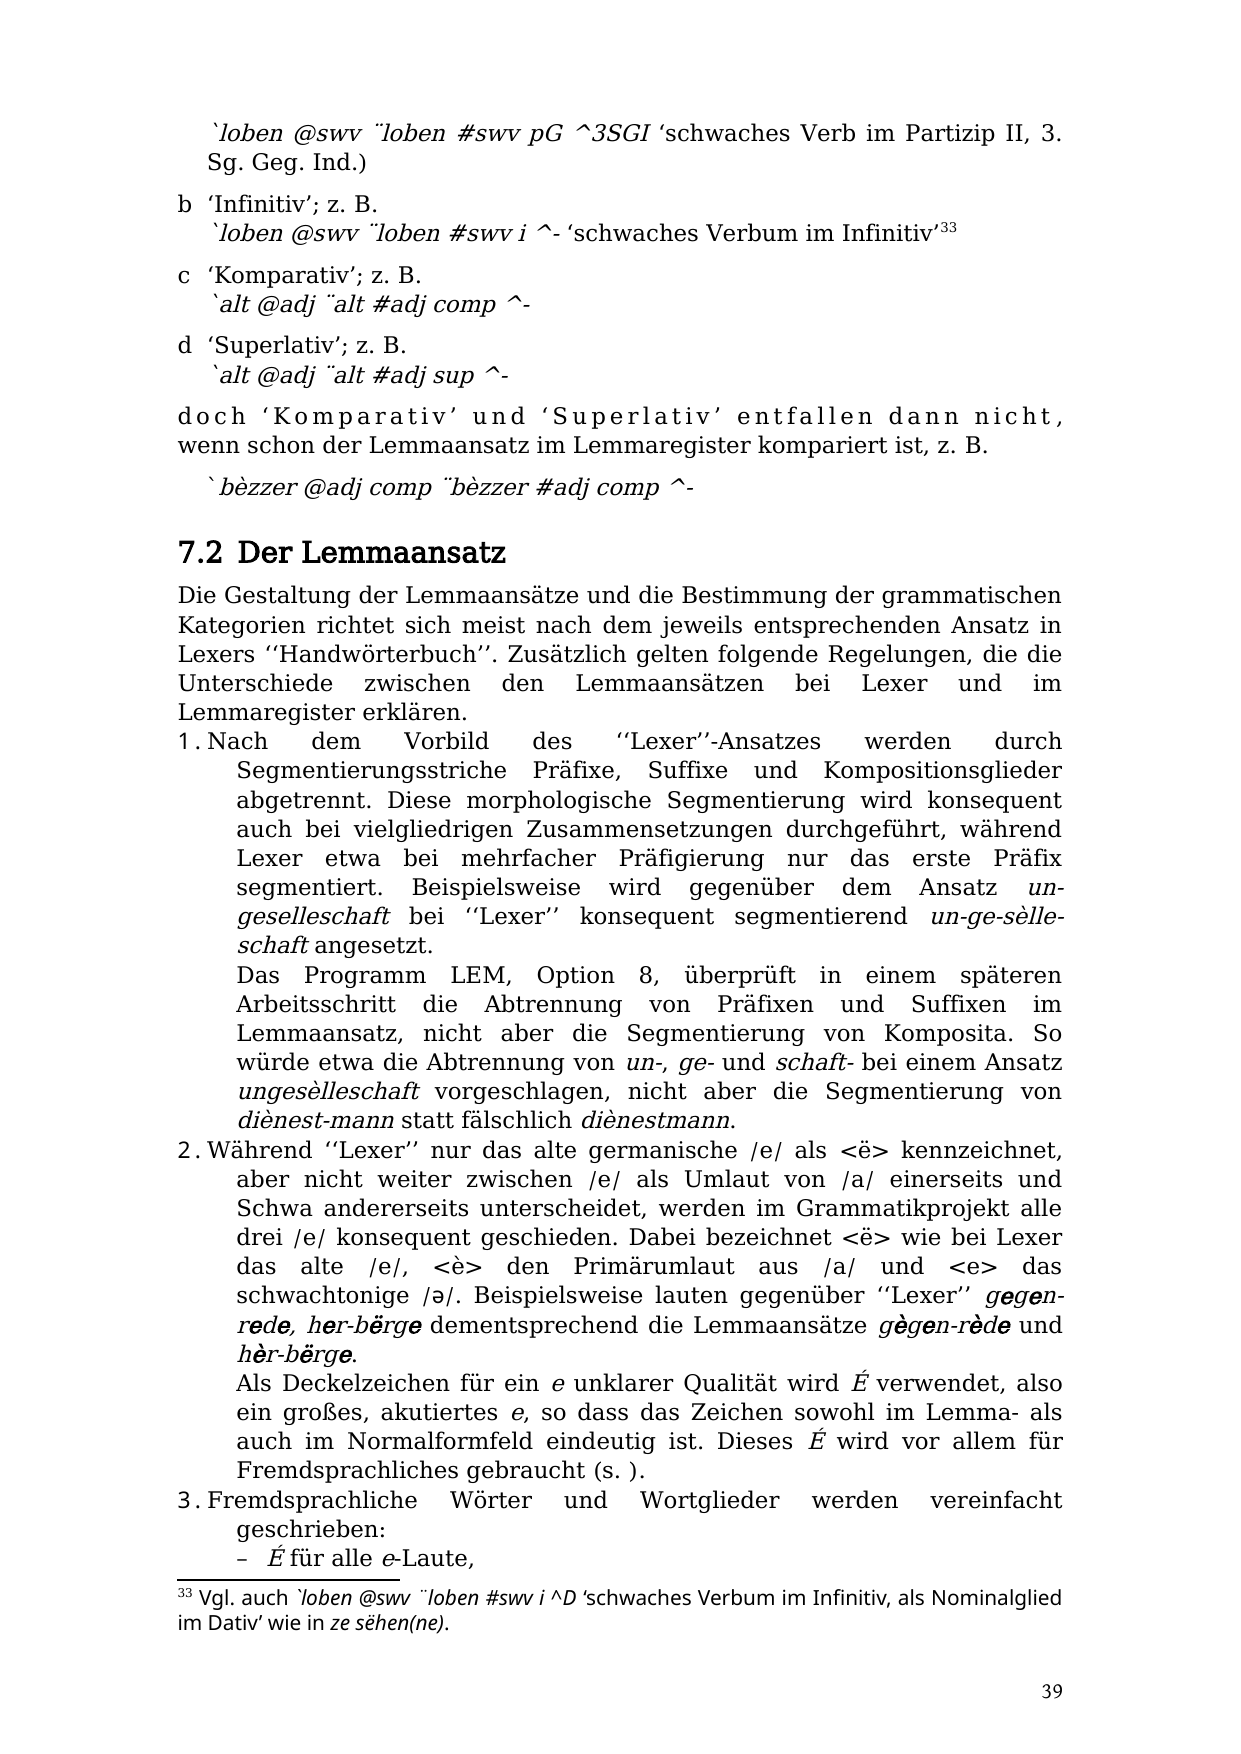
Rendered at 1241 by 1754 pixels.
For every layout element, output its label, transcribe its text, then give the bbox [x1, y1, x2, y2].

text doch ‘Komparativ’ und ‘Superlativ’ entfallen dann nicht, wenn schon der Lemmaansatz im Lemmaregister kompariert ist, z. B. [177, 401, 1063, 460]
text b ‘Infinitiv’; z. B. [177, 189, 1063, 218]
text – É für alle e-Laute, [236, 1543, 1063, 1572]
text Als Deckelzeichen für ein e unklarer Qualität wird É verwendet, also ein großes, akutiertes e, so dass das Zeichen sowohl im Lemma- als auch im Normalformfeld eindeutig ist. Dieses É wird vor allem für Fremdsprachliches gebraucht (s. ). [236, 1368, 1063, 1485]
list Während ‘‘Lexer’’ nur das alte germanische /e/ als <ë> kennzeichnet, aber nicht weiter zwischen /e/ als Umlaut von /a/ einerseits und Schwa andererseits unterscheidet, werden im Grammatikprojekt alle drei /e/ konsequent geschieden. Dabei bezeichnet <ë> wie bei Lexer das alte /e/, <è> den Primärumlaut aus /a/ und <e> das schwachtonige /ə/. Beispielsweise lauten gegenüber ‘‘Lexer’’ gegen-rede, her-bërge dementsprechend die Lemmaansätze gègen-rède und hèr-bërge. [177, 1135, 1063, 1368]
text c ‘Komparativ’; z. B. [177, 260, 1063, 289]
text `loben @swv ¨loben #swv pG ^3SGI ‘schwaches Verb im Partizip II, 3. Sg. Geg. Ind.) [207, 118, 1063, 176]
text `loben @swv ¨loben #swv i ^- ‘schwaches Verbum im Infinitiv’ [207, 218, 1063, 247]
text d ‘Superlativ’; z. B. [177, 331, 1063, 360]
text Die Gestaltung der Lemmaansätze und die Bestimmung der grammatischen Kategorien richtet sich meist nach dem jeweils entsprechenden Ansatz in Lexers ‘‘Handwörterbuch’’. Zusätzlich gelten folgende Regelungen, die die Unterschiede zwischen den Lemmaansätzen bei Lexer und im Lemmaregister erklären. [177, 581, 1063, 726]
subtitle Der Lemmaansatz [177, 539, 1063, 568]
list Nach dem Vorbild des ‘‘Lexer’’-Ansatzes werden durch Segmentierungsstriche Präfixe, Suffixe und Kompositionsglieder abgetrennt. Diese morphologische Segmentierung wird konsequent auch bei vielgliedrigen Zusammensetzungen durchgeführt, während Lexer etwa bei mehrfacher Präfigierung nur das erste Präfix segmentiert. Beispielsweise wird gegenüber dem Ansatz un-geselleschaft bei ‘‘Lexer’’ konsequent segmentierend un-ge-sèlle-schaft angesetzt. [177, 726, 1063, 960]
text `bèzzer @adj comp ¨bèzzer #adj comp ^- [207, 472, 1063, 501]
text Vgl. auch `loben @swv ¨loben #swv i ^D ‘schwaches Verbum im Infinitiv, als Nominalglied im Dativ’ wie in ze sëhen(ne). [177, 1586, 1063, 1636]
text `alt @adj ¨alt #adj sup ^- [207, 360, 1063, 389]
text Das Programm LEM, Option 8, überprüft in einem späteren Arbeitsschritt die Abtrennung von Präfixen und Suffixen im Lemmaansatz, nicht aber die Segmentierung von Komposita. So würde etwa die Abtrennung von un-, ge- und schaft- bei einem Ansatz ungesèlleschaft vorgeschlagen, nicht aber die Segmentierung von diènest-mann statt fälschlich diènestmann. [236, 960, 1063, 1135]
list Fremdsprachliche Wörter und Wortglieder werden vereinfacht geschrieben: [177, 1485, 1063, 1543]
text `alt @adj ¨alt #adj comp ^- [207, 289, 1063, 318]
